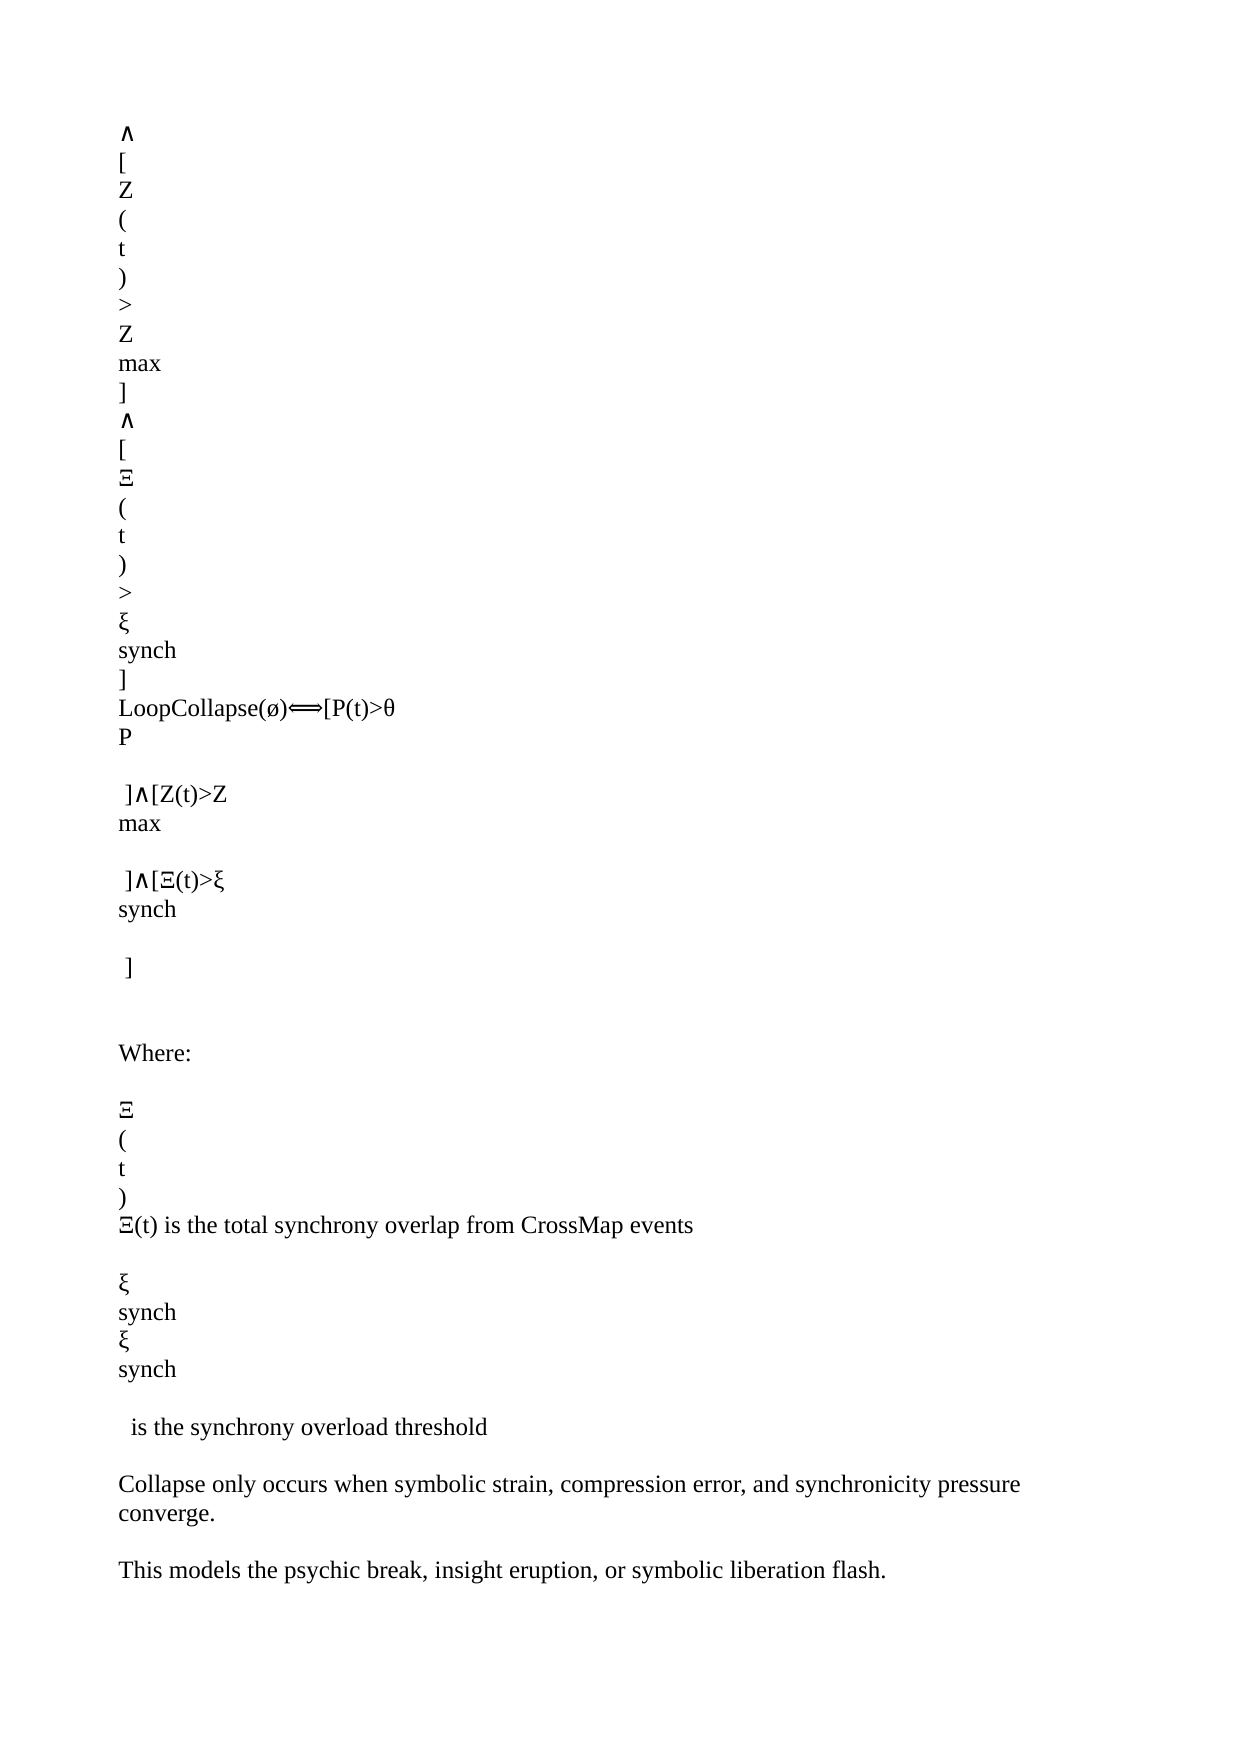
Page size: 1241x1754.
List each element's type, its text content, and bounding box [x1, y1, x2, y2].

text ] [118, 664, 1122, 693]
text synch [118, 894, 1122, 923]
text ​ [118, 981, 1122, 1009]
text t [118, 233, 1122, 262]
text Z [118, 176, 1122, 204]
text ​ [118, 751, 1122, 779]
text synch [118, 636, 1122, 664]
text ) [118, 549, 1122, 578]
text Collapse only occurs when symbolic strain, compression error, and synchronicity pressure converge. [118, 1469, 1122, 1527]
text > [118, 291, 1122, 319]
text ] [118, 952, 1122, 981]
text ) [118, 262, 1122, 291]
text max [118, 348, 1122, 377]
text ξ [118, 607, 1122, 636]
text ∧ [118, 118, 1122, 147]
text This models the psychic break, insight eruption, or symbolic liberation flash. [118, 1556, 1122, 1584]
text [ [118, 434, 1122, 463]
text Ξ(t) is the total synchrony overlap from CrossMap events [118, 1211, 1122, 1239]
text ] [118, 377, 1122, 406]
text ξ [118, 1268, 1122, 1297]
text Ξ [118, 1096, 1122, 1124]
text ]∧[Ξ(t)>ξ [118, 866, 1122, 894]
text ​ [118, 1383, 1122, 1412]
text is the synchrony overload threshold [118, 1412, 1122, 1441]
text Ξ [118, 463, 1122, 492]
text t [118, 521, 1122, 549]
text ​ [118, 837, 1122, 866]
text [ [118, 147, 1122, 176]
text ​ [118, 923, 1122, 952]
text ) [118, 1182, 1122, 1211]
text ]∧[Z(t)>Z [118, 779, 1122, 808]
text LoopCollapse(ø)⟺[P(t)>θ [118, 693, 1122, 722]
text P [118, 722, 1122, 751]
text ∧ [118, 406, 1122, 434]
text ( [118, 492, 1122, 521]
text synch [118, 1354, 1122, 1383]
text > [118, 578, 1122, 607]
text max [118, 808, 1122, 837]
text t [118, 1153, 1122, 1182]
text synch [118, 1297, 1122, 1326]
text ξ [118, 1326, 1122, 1354]
text ( [118, 204, 1122, 233]
text Z [118, 319, 1122, 348]
text ( [118, 1124, 1122, 1153]
text Where: [118, 1038, 1122, 1067]
